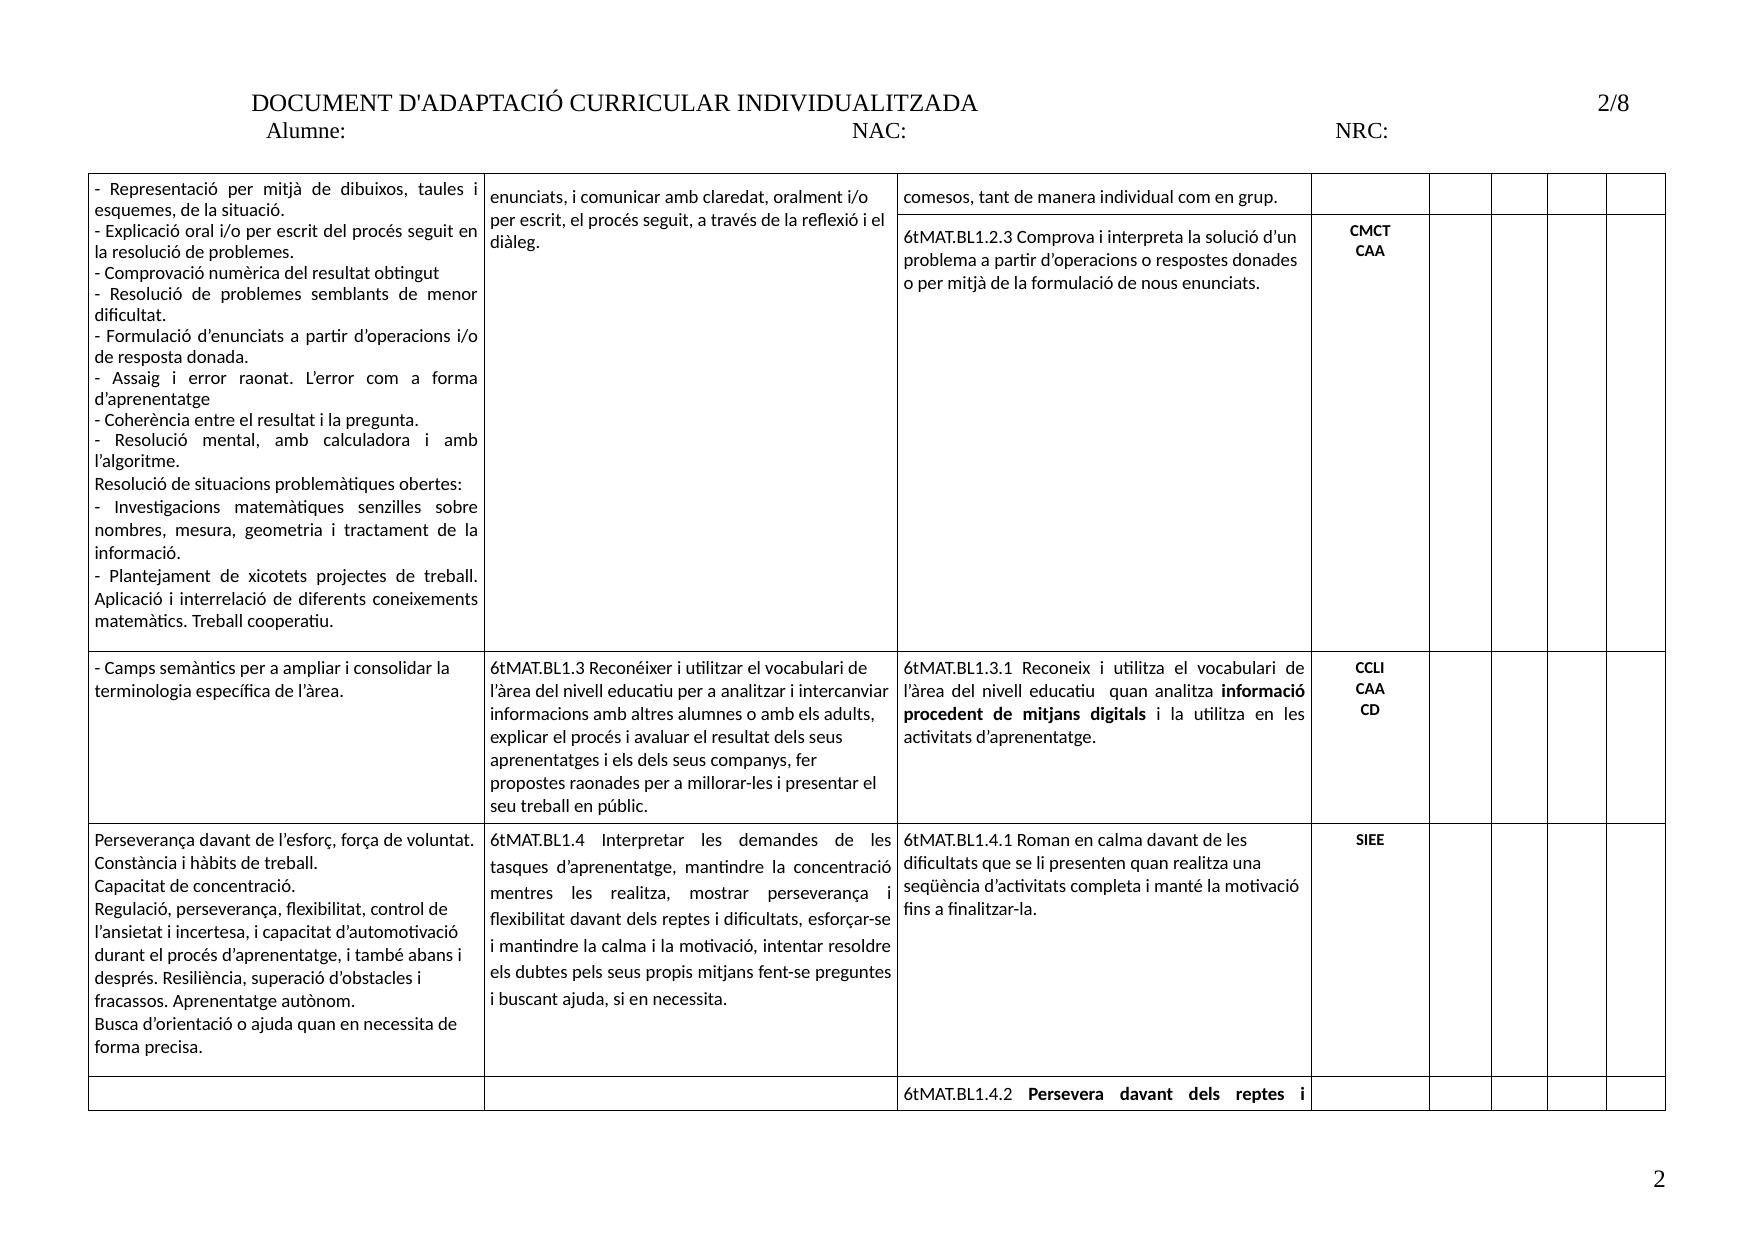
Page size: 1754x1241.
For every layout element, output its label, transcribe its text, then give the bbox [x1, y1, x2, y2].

table_cell [485, 1077, 897, 1110]
table_cell 6tMAT.BL1.3.1 Reconeix i utilitza el vocabulari de l’àrea del nivell educatiu quan analitza informació procedent de mitjans digitals i la utilitza en les activitats d’aprenentatge. [898, 652, 1311, 823]
table_cell [1312, 174, 1429, 213]
table_cell [1430, 174, 1491, 213]
table_cell [1607, 824, 1665, 1076]
table_cell [1430, 652, 1491, 823]
table_cell - Representació per mitjà de dibuixos, taules i esquemes, de la situació. - Explicació oral i/o per escrit del procés seguit en la resolució de problemes. - Comprovació numèrica del resultat obtingut - Resolució de problemes semblants de menor dificultat. - Formulació d’enunciats a partir d’operacions i/o de resposta donada. - Assaig i error raonat. L’error com a forma d’aprenentatge - Coherència entre el resultat i la pregunta. - Resolució mental, amb calculadora i amb l’algoritme. Resolució de situacions problemàtiques obertes: - Investigacions matemàtiques senzilles sobre nombres, mesura, geometria i tractament de la informació. - Plantejament de xicotets projectes de treball. Aplicació i interrelació de diferents coneixements matemàtics. Treball cooperatiu. [89, 174, 484, 651]
table_cell [1548, 215, 1606, 651]
table_cell [1548, 824, 1606, 1076]
table_cell - Camps semàntics per a ampliar i consolidar la terminologia específica de l’àrea. [89, 652, 484, 823]
table_cell Perseverança davant de l’esforç, força de voluntat. Constància i hàbits de treball. Capacitat de concentració. Regulació, perseverança, flexibilitat, control de l’ansietat i incertesa, i capacitat d’automotivació durant el procés d’aprenentatge, i també abans i després. Resiliència, superació d’obstacles i fracassos. Aprenentatge autònom. Busca d’orientació o ajuda quan en necessita de forma precisa. [89, 824, 484, 1076]
table_cell [1492, 174, 1547, 213]
table_cell 6tMAT.BL1.4.1 Roman en calma davant de les dificultats que se li presenten quan realitza una seqüència d’activitats completa i manté la motivació fins a finalitzar-la. [898, 824, 1311, 1076]
table_cell 6tMAT.BL1.4.2 Persevera davant dels reptes i [898, 1077, 1311, 1110]
table_cell [89, 1077, 484, 1110]
table_cell comesos, tant de manera individual com en grup. [898, 174, 1311, 213]
table_cell [1548, 174, 1606, 213]
table_cell SIEE [1312, 824, 1429, 1076]
table_cell [1607, 174, 1665, 213]
table_cell 6tMAT.BL1.3 Reconéixer i utilitzar el vocabulari de l’àrea del nivell educatiu per a analitzar i intercanviar informacions amb altres alumnes o amb els adults, explicar el procés i avaluar el resultat dels seus aprenentatges i els dels seus companys, fer propostes raonades per a millorar-les i presentar el seu treball en públic. [485, 652, 897, 823]
table_cell CMCT CAA [1312, 215, 1429, 651]
table_cell [1607, 652, 1665, 823]
table_cell CCLI CAA CD [1312, 652, 1429, 823]
table_cell [1548, 1077, 1606, 1110]
table_cell [1492, 824, 1547, 1076]
table_cell [1312, 1077, 1429, 1110]
table_cell [1430, 1077, 1491, 1110]
table_cell [1430, 824, 1491, 1076]
table_cell [1430, 215, 1491, 651]
table_cell [1492, 1077, 1547, 1110]
table_cell enunciats, i comunicar amb claredat, oralment i/o per escrit, el procés seguit, a través de la reflexió i el diàleg. [485, 174, 897, 651]
table_cell [1607, 215, 1665, 651]
table_cell 6tMAT.BL1.4 Interpretar les demandes de les tasques d’aprenentatge, mantindre la concentració mentres les realitza, mostrar perseverança i flexibilitat davant dels reptes i dificultats, esforçar-se i mantindre la calma i la motivació, intentar resoldre els dubtes pels seus propis mitjans fent-se preguntes i buscant ajuda, si en necessita. [485, 824, 897, 1076]
table_cell 6tMAT.BL1.2.3 Comprova i interpreta la solució d’un problema a partir d’operacions o respostes donades o per mitjà de la formulació de nous enunciats. [898, 215, 1311, 651]
table_cell [1492, 215, 1547, 651]
table_cell [1492, 652, 1547, 823]
table_cell [1607, 1077, 1665, 1110]
table_cell [1548, 652, 1606, 823]
